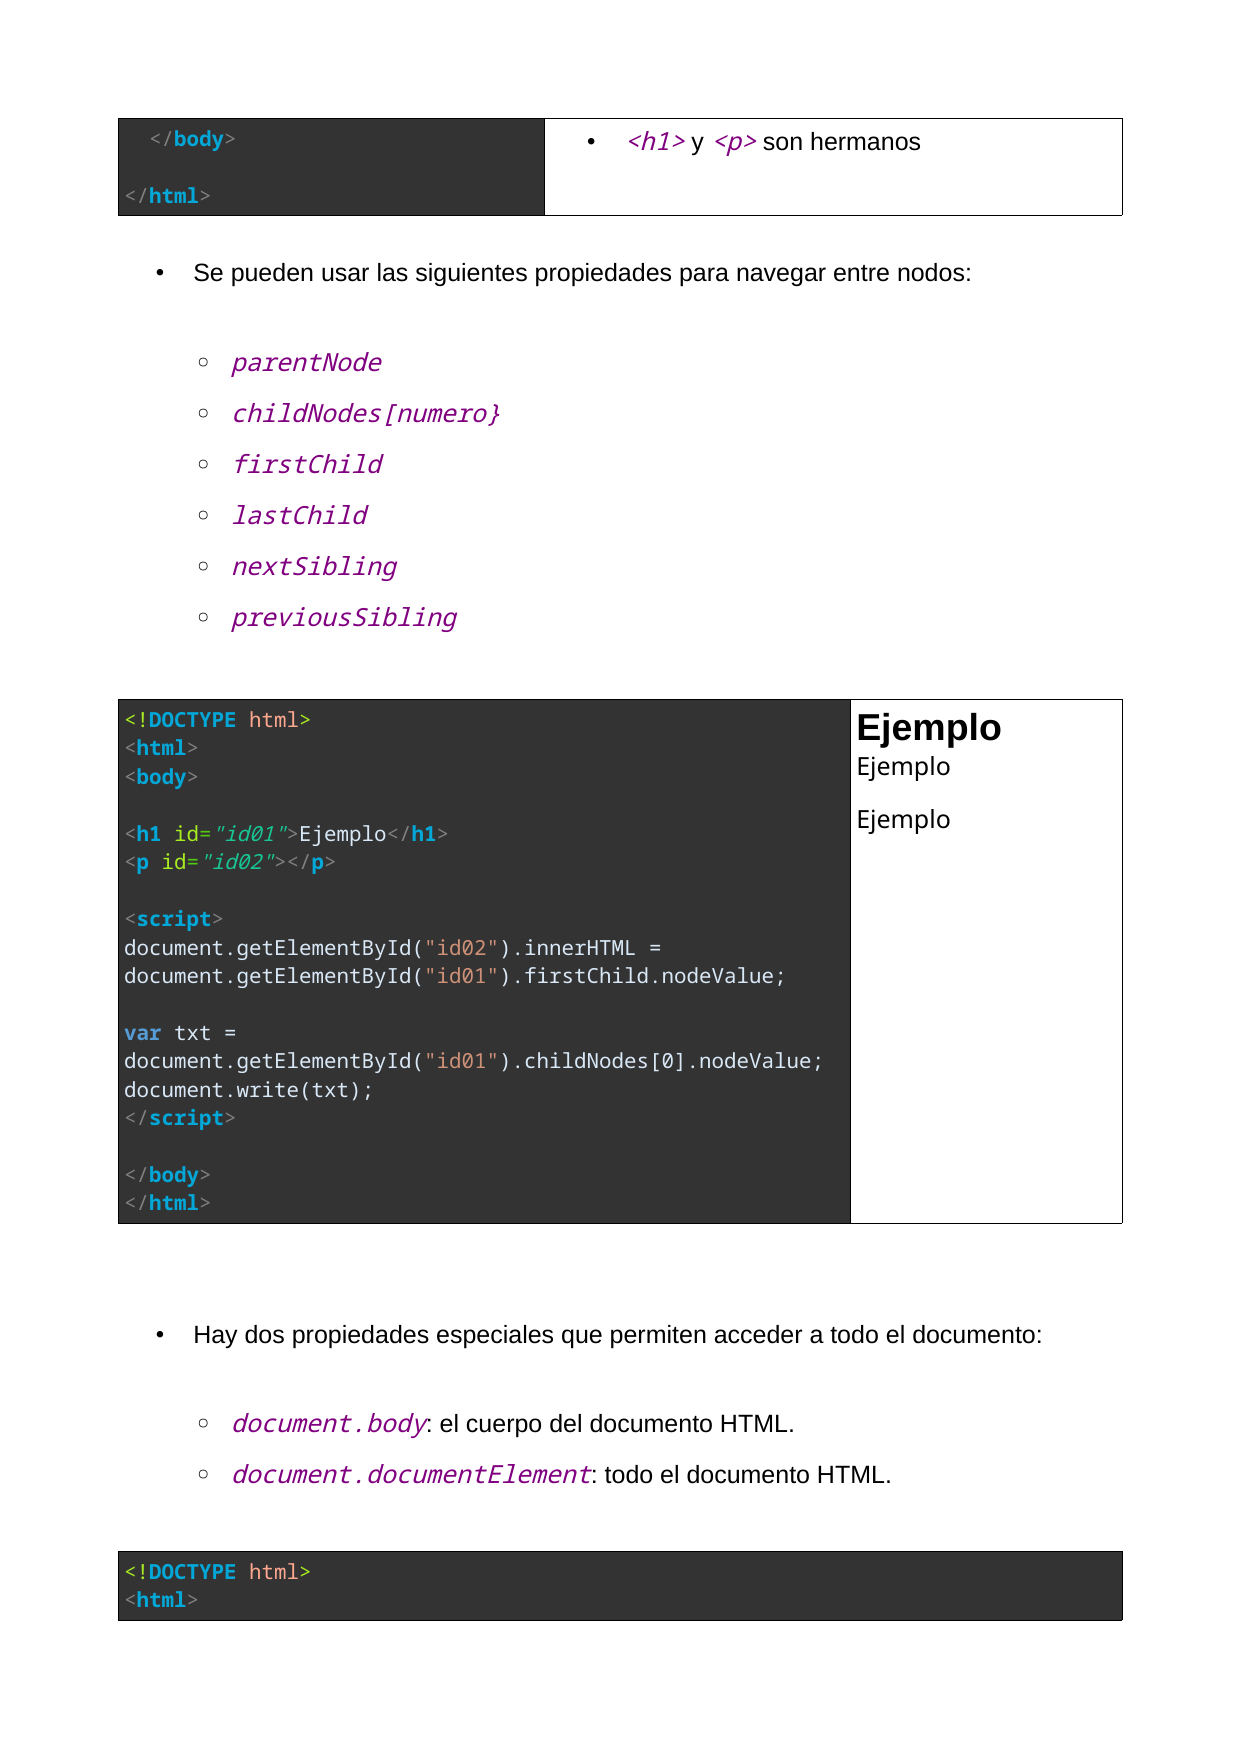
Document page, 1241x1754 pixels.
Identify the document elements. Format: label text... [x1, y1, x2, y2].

list lastChild [193, 498, 1122, 532]
table_header <html> es el nodo raíz. <html> es padre de <head> y <body> <head> tiene un hijo, <title> <title> tiene un hijo ,“Ejemplo” <body> tiene dos hijos, <h1> y <p> <head> y <body> son hermanos. <h1> tiene un hijo, “Nodos” <p> tiene un hijo, “Parrafo” <h1> y <p> son hermanos [545, 119, 1122, 215]
list firstChild [193, 447, 1122, 481]
list Se pueden usar las siguientes propiedades para navegar entre nodos: [156, 258, 1122, 287]
table_header </body> </html> [119, 119, 544, 215]
list parentNode [193, 344, 1122, 379]
table_header <!DOCTYPE html> <html> <body> <h1 id="id01">Ejemplo</h1> <p id="id02"></p> <script> document.getElementById("id02").innerHTML = document.getElementById("id01").firstChild.nodeValue; var txt = document.getElementById("id01").childNodes[0].nodeValue; document.write(txt); </script> </body> </html> [119, 700, 850, 1223]
list document.documentElement: todo el documento HTML. [193, 1457, 1122, 1491]
list previousSibling [193, 600, 1122, 634]
list nextSibling [193, 549, 1122, 583]
table_header Ejemplo Ejemplo Ejemplo [851, 700, 1122, 1223]
list Hay dos propiedades especiales que permiten acceder a todo el documento: [156, 1320, 1122, 1348]
list childNodes[numero} [193, 396, 1122, 430]
table_header <!DOCTYPE html> <html> [119, 1552, 1122, 1620]
list document.body: el cuerpo del documento HTML. [193, 1406, 1122, 1440]
